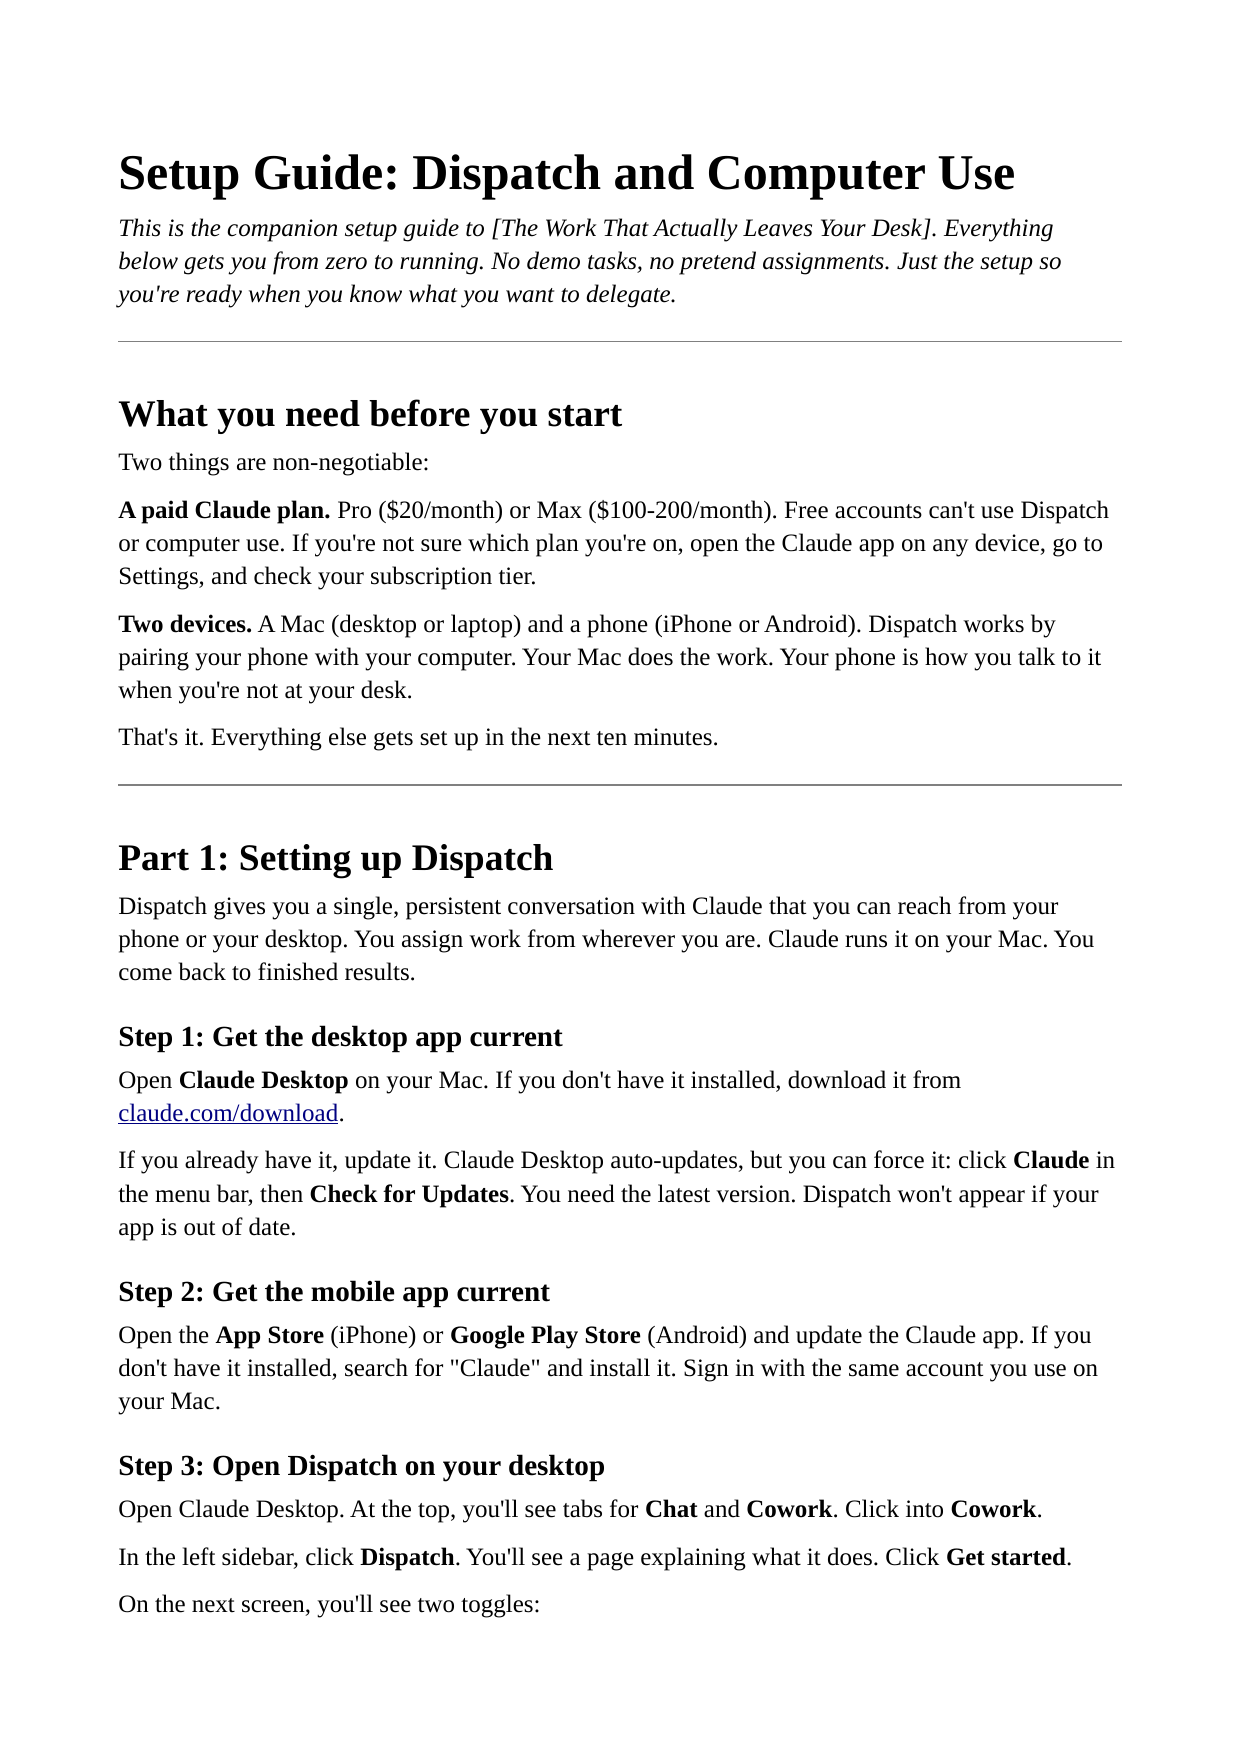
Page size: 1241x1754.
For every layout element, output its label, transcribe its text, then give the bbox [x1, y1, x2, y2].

text Open Claude Desktop. At the top, you'll see tabs for Chat and Cowork. Click into Cowork. [118, 1494, 1122, 1523]
subtitle Step 2: Get the mobile app current [118, 1274, 1122, 1307]
text Two things are non-negotiable: [118, 447, 1122, 476]
subtitle Step 3: Open Dispatch on your desktop [118, 1448, 1122, 1482]
text On the next screen, you'll see two toggles: [118, 1589, 1122, 1618]
text In the left sidebar, click Dispatch. You'll see a page explaining what it does. Click Get started. [118, 1542, 1122, 1571]
subtitle What you need before you start [118, 392, 1122, 435]
text If you already have it, update it. Claude Desktop auto-updates, but you can force it: click Claude in the menu bar, then Check for Updates. You need the latest version. Dispatch won't appear if your app is out of date. [118, 1146, 1122, 1240]
text This is the companion setup guide to [The Work That Actually Leaves Your Desk]. Everything below gets you from zero to running. No demo tasks, no pretend assignments. Just the setup so you're ready when you know what you want to delegate. [118, 213, 1122, 308]
text A paid Claude plan. Pro ($20/month) or Max ($100-200/month). Free accounts can't use Dispatch or computer use. If you're not sure which plan you're on, open the Claude app on any device, go to Settings, and check your subscription tier. [118, 495, 1122, 590]
text Two devices. A Mac (desktop or laptop) and a phone (iPhone or Android). Dispatch works by pairing your phone with your computer. Your Mac does the work. Your phone is how you talk to it when you're not at your desk. [118, 609, 1122, 703]
subtitle Step 1: Get the desktop app current [118, 1019, 1122, 1052]
subtitle Setup Guide: Dispatch and Computer Use [118, 143, 1122, 201]
text Dispatch gives you a single, persistent conversation with Claude that you can reach from your phone or your desktop. You assign work from wherever you are. Claude runs it on your Mac. You come back to finished results. [118, 891, 1122, 986]
text That's it. Everything else gets set up in the next ten minutes. [118, 722, 1122, 751]
text Open the App Store (iPhone) or Google Play Store (Android) and update the Claude app. If you don't have it installed, search for "Claude" and install it. Sign in with the same account you use on your Mac. [118, 1320, 1122, 1415]
text Open Claude Desktop on your Mac. If you don't have it installed, download it from claude.com/download. [118, 1065, 1122, 1127]
subtitle Part 1: Setting up Dispatch [118, 835, 1122, 878]
